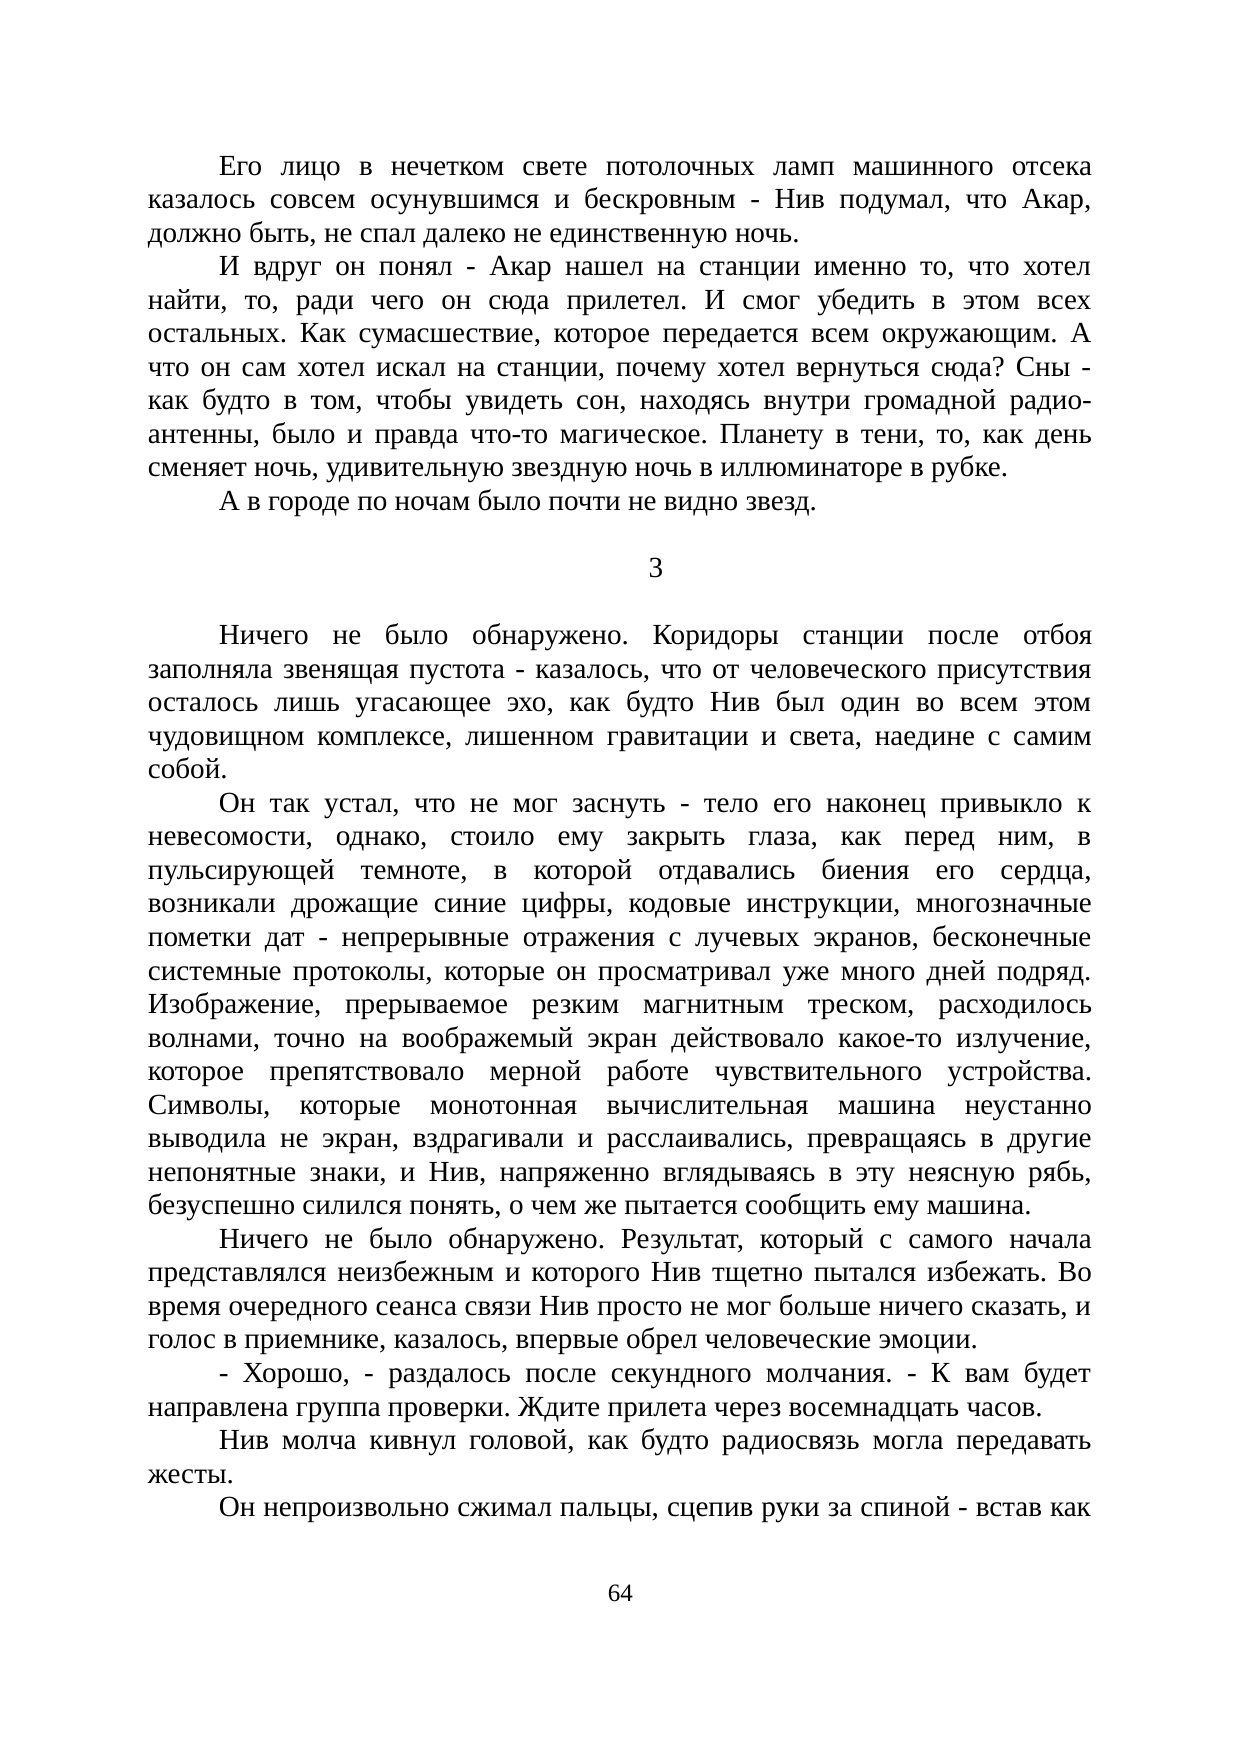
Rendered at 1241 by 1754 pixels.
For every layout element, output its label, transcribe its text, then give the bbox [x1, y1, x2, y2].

text А в городе по ночам было почти не видно звезд. [148, 483, 1093, 517]
text Его лицо в нечетком свете потолочных ламп машинного отсека казалось совсем осунувшимся и бескровным - Нив подумал, что Акар, должно быть, не спал далеко не единственную ночь. [148, 148, 1093, 248]
text Он так устал, что не мог заснуть - тело его наконец привыкло к невесомости, однако, стоило ему закрыть глаза, как перед ним, в пульсирующей темноте, в которой отдавались биения его сердца, возникали дрожащие синие цифры, кодовые инструкции, многозначные пометки дат - непрерывные отражения с лучевых экранов, бесконечные системные протоколы, которые он просматривал уже много дней подряд. Изображение, прерываемое резким магнитным треском, расходилось волнами, точно на воображемый экран действовало какое-то излучение, которое препятствовало мерной работе чувствительного устройства. Символы, которые монотонная вычислительная машина неустанно выводила не экран, вздрагивали и расслаивались, превращаясь в другие непонятные знаки, и Нив, напряженно вглядываясь в эту неясную рябь, безуспешно силился понять, о чем же пытается сообщить ему машина. [148, 785, 1093, 1221]
text Нив молча кивнул головой, как будто радиосвязь могла передавать жесты. [148, 1422, 1093, 1489]
text Он непроизвольно сжимал пальцы, сцепив руки за спиной - встав как [148, 1489, 1093, 1523]
text 3 [148, 550, 1093, 584]
text Ничего не было обнаружено. Результат, который с самого начала представлялся неизбежным и которого Нив тщетно пытался избежать. Во время очередного сеанса связи Нив просто не мог больше ничего сказать, и голос в приемнике, казалось, впервые обрел человеческие эмоции. [148, 1221, 1093, 1355]
text - Хорошо, - раздалось после секундного молчания. - К вам будет направлена группа проверки. Ждите прилета через восемнадцать часов. [148, 1355, 1093, 1422]
text И вдруг он понял - Акар нашел на станции именно то, что хотел найти, то, ради чего он сюда прилетел. И смог убедить в этом всех остальных. Как сумасшествие, которое передается всем окружающим. А что он сам хотел искал на станции, почему хотел вернуться сюда? Сны - как будто в том, чтобы увидеть сон, находясь внутри громадной радио-антенны, было и правда что-то магическое. Планету в тени, то, как день сменяет ночь, удивительную звездную ночь в иллюминаторе в рубке. [148, 248, 1093, 483]
text Ничего не было обнаружено. Коридоры станции после отбоя заполняла звенящая пустота - казалось, что от человеческого присутствия осталось лишь угасающее эхо, как будто Нив был один во всем этом чудовищном комплексе, лишенном гравитации и света, наедине с самим собой. [148, 617, 1093, 785]
